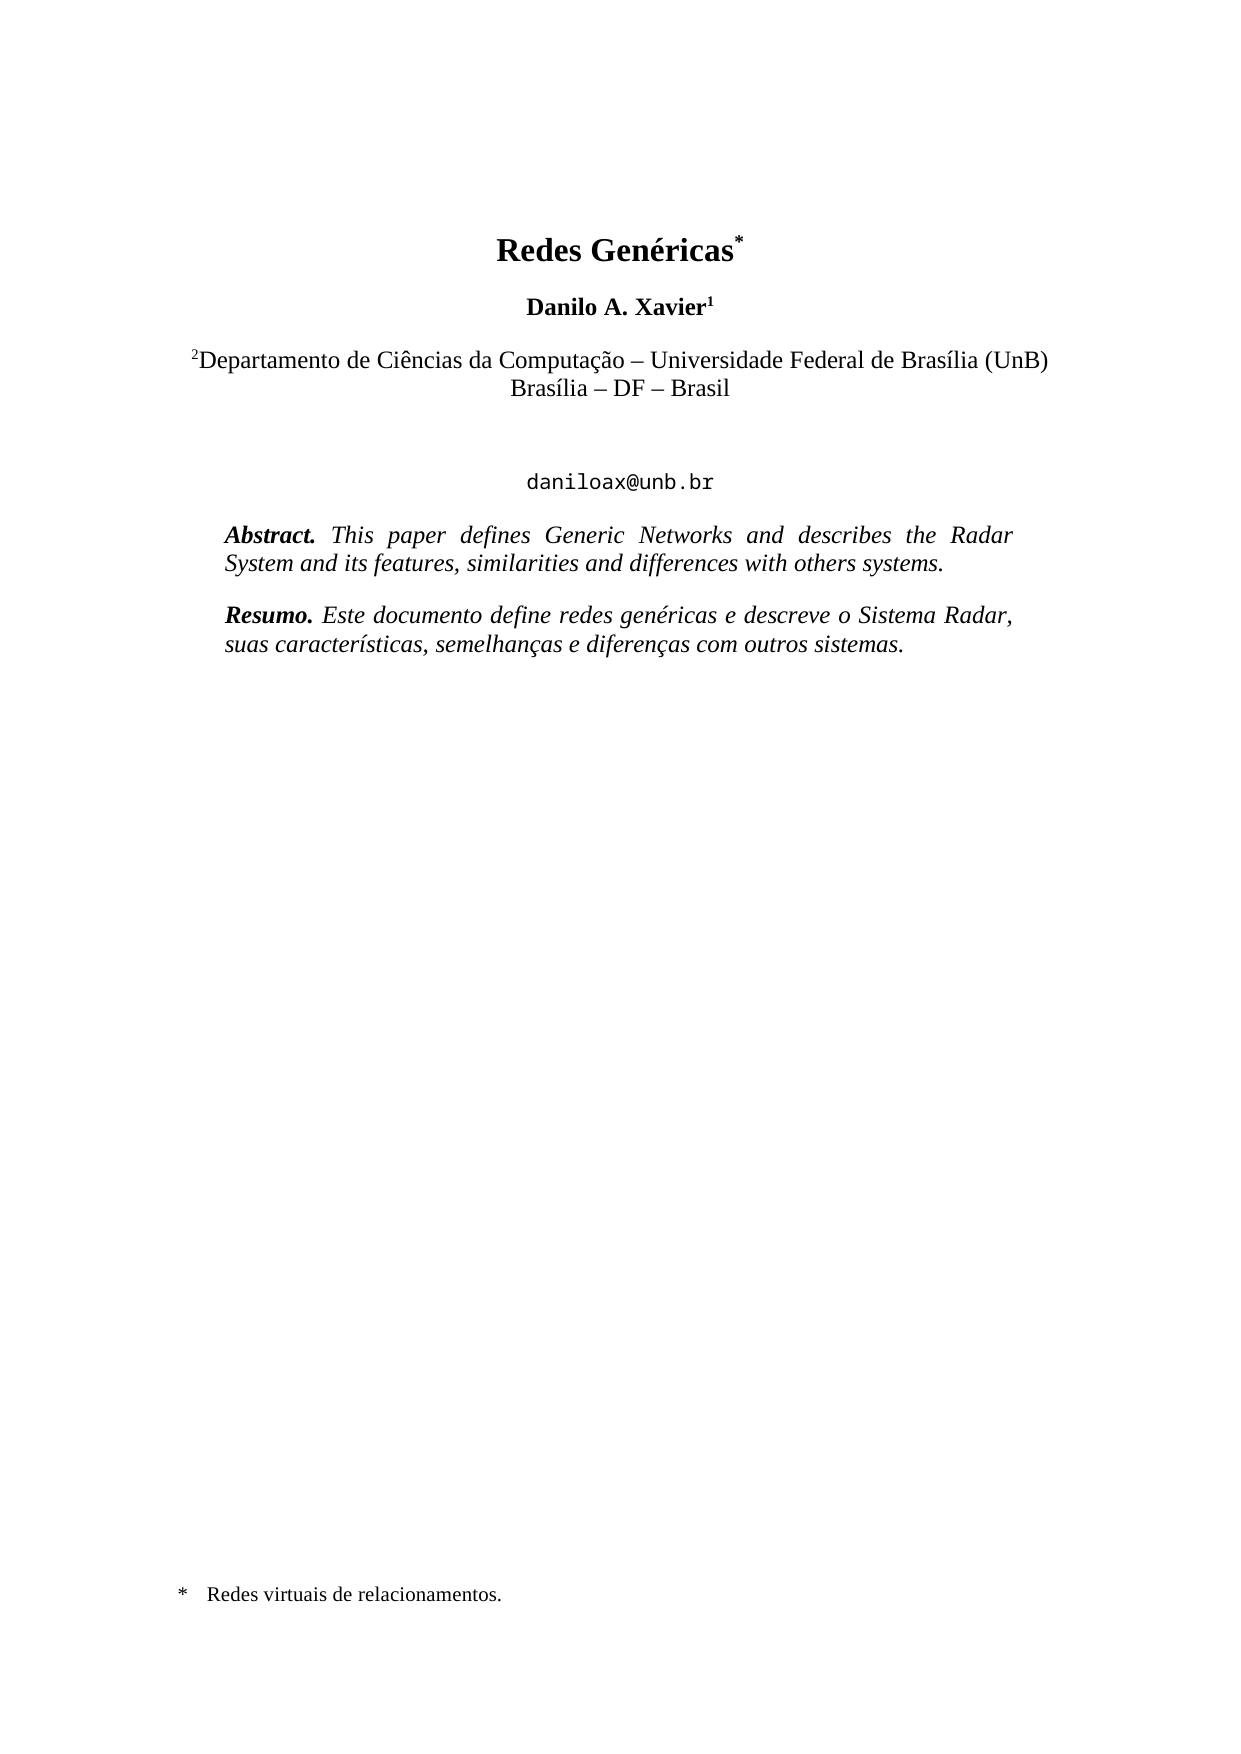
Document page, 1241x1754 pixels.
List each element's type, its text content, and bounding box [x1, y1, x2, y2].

text Danilo A. Xavier1 [177, 293, 1063, 321]
text Resumo. Este documento define redes genéricas e descreve o Sistema Radar, suas características, semelhanças e diferenças com outros sistemas. [224, 601, 1016, 657]
text Redes virtuais de relacionamentos. [177, 1583, 1063, 1606]
text 2Departamento de Ciências da Computação – Universidade Federal de Brasília (UnB) [177, 346, 1063, 374]
text daniloax@unb.br [177, 467, 1063, 496]
text Brasília – DF – Brasil [177, 374, 1063, 402]
text Abstract. This paper defines Generic Networks and describes the Radar System and its features, similarities and differences with others systems. [224, 521, 1016, 577]
title Redes Genéricas [177, 231, 1063, 268]
